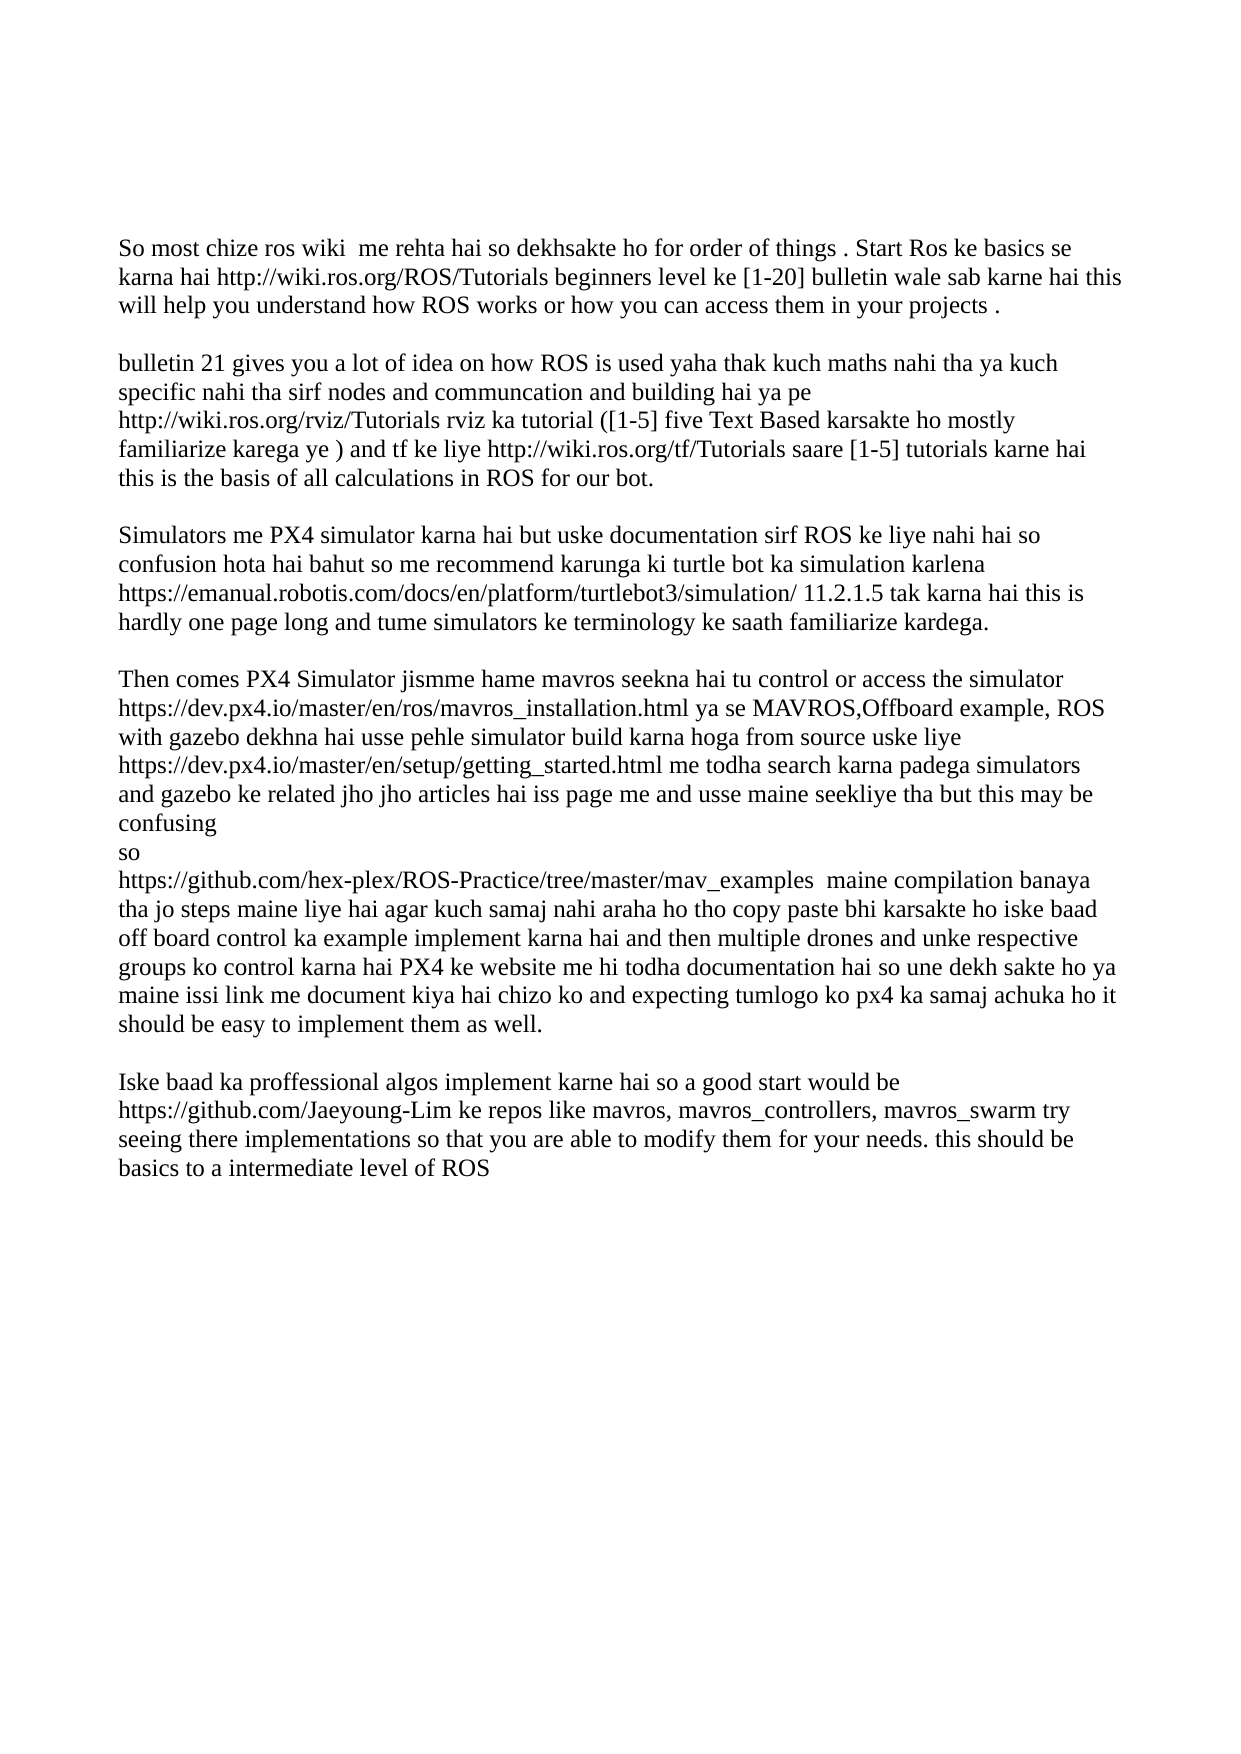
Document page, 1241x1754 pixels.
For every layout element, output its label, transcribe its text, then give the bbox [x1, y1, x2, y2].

text https://github.com/hex-plex/ROS-Practice/tree/master/mav_examples maine compilation banaya tha jo steps maine liye hai agar kuch samaj nahi araha ho tho copy paste bhi karsakte ho iske baad off board control ka example implement karna hai and then multiple drones and unke respective groups ko control karna hai PX4 ke website me hi todha documentation hai so une dekh sakte ho ya maine issi link me document kiya hai chizo ko and expecting tumlogo ko px4 ka samaj achuka ho it should be easy to implement them as well. [118, 866, 1122, 1038]
text Then comes PX4 Simulator jismme hame mavros seekna hai tu control or access the simulator https://dev.px4.io/master/en/ros/mavros_installation.html ya se MAVROS,Offboard example, ROS with gazebo dekhna hai usse pehle simulator build karna hoga from source uske liye https://dev.px4.io/master/en/setup/getting_started.html me todha search karna padega simulators and gazebo ke related jho jho articles hai iss page me and usse maine seekliye tha but this may be confusing [118, 664, 1122, 837]
text so [118, 837, 1122, 866]
text Simulators me PX4 simulator karna hai but uske documentation sirf ROS ke liye nahi hai so confusion hota hai bahut so me recommend karunga ki turtle bot ka simulation karlena https://emanual.robotis.com/docs/en/platform/turtlebot3/simulation/ 11.2.1.5 tak karna hai this is hardly one page long and tume simulators ke terminology ke saath familiarize kardega. [118, 521, 1122, 636]
text Iske baad ka proffessional algos implement karne hai so a good start would be https://github.com/Jaeyoung-Lim ke repos like mavros, mavros_controllers, mavros_swarm try seeing there implementations so that you are able to modify them for your needs. this should be basics to a intermediate level of ROS [118, 1067, 1122, 1182]
text http://wiki.ros.org/rviz/Tutorials rviz ka tutorial ([1-5] five Text Based karsakte ho mostly familiarize karega ye ) and tf ke liye http://wiki.ros.org/tf/Tutorials saare [1-5] tutorials karne hai this is the basis of all calculations in ROS for our bot. [118, 406, 1122, 492]
text So most chize ros wiki me rehta hai so dekhsakte ho for order of things . Start Ros ke basics se karna hai http://wiki.ros.org/ROS/Tutorials beginners level ke [1-20] bulletin wale sab karne hai this will help you understand how ROS works or how you can access them in your projects . [118, 233, 1122, 319]
text bulletin 21 gives you a lot of idea on how ROS is used yaha thak kuch maths nahi tha ya kuch specific nahi tha sirf nodes and communcation and building hai ya pe [118, 348, 1122, 406]
